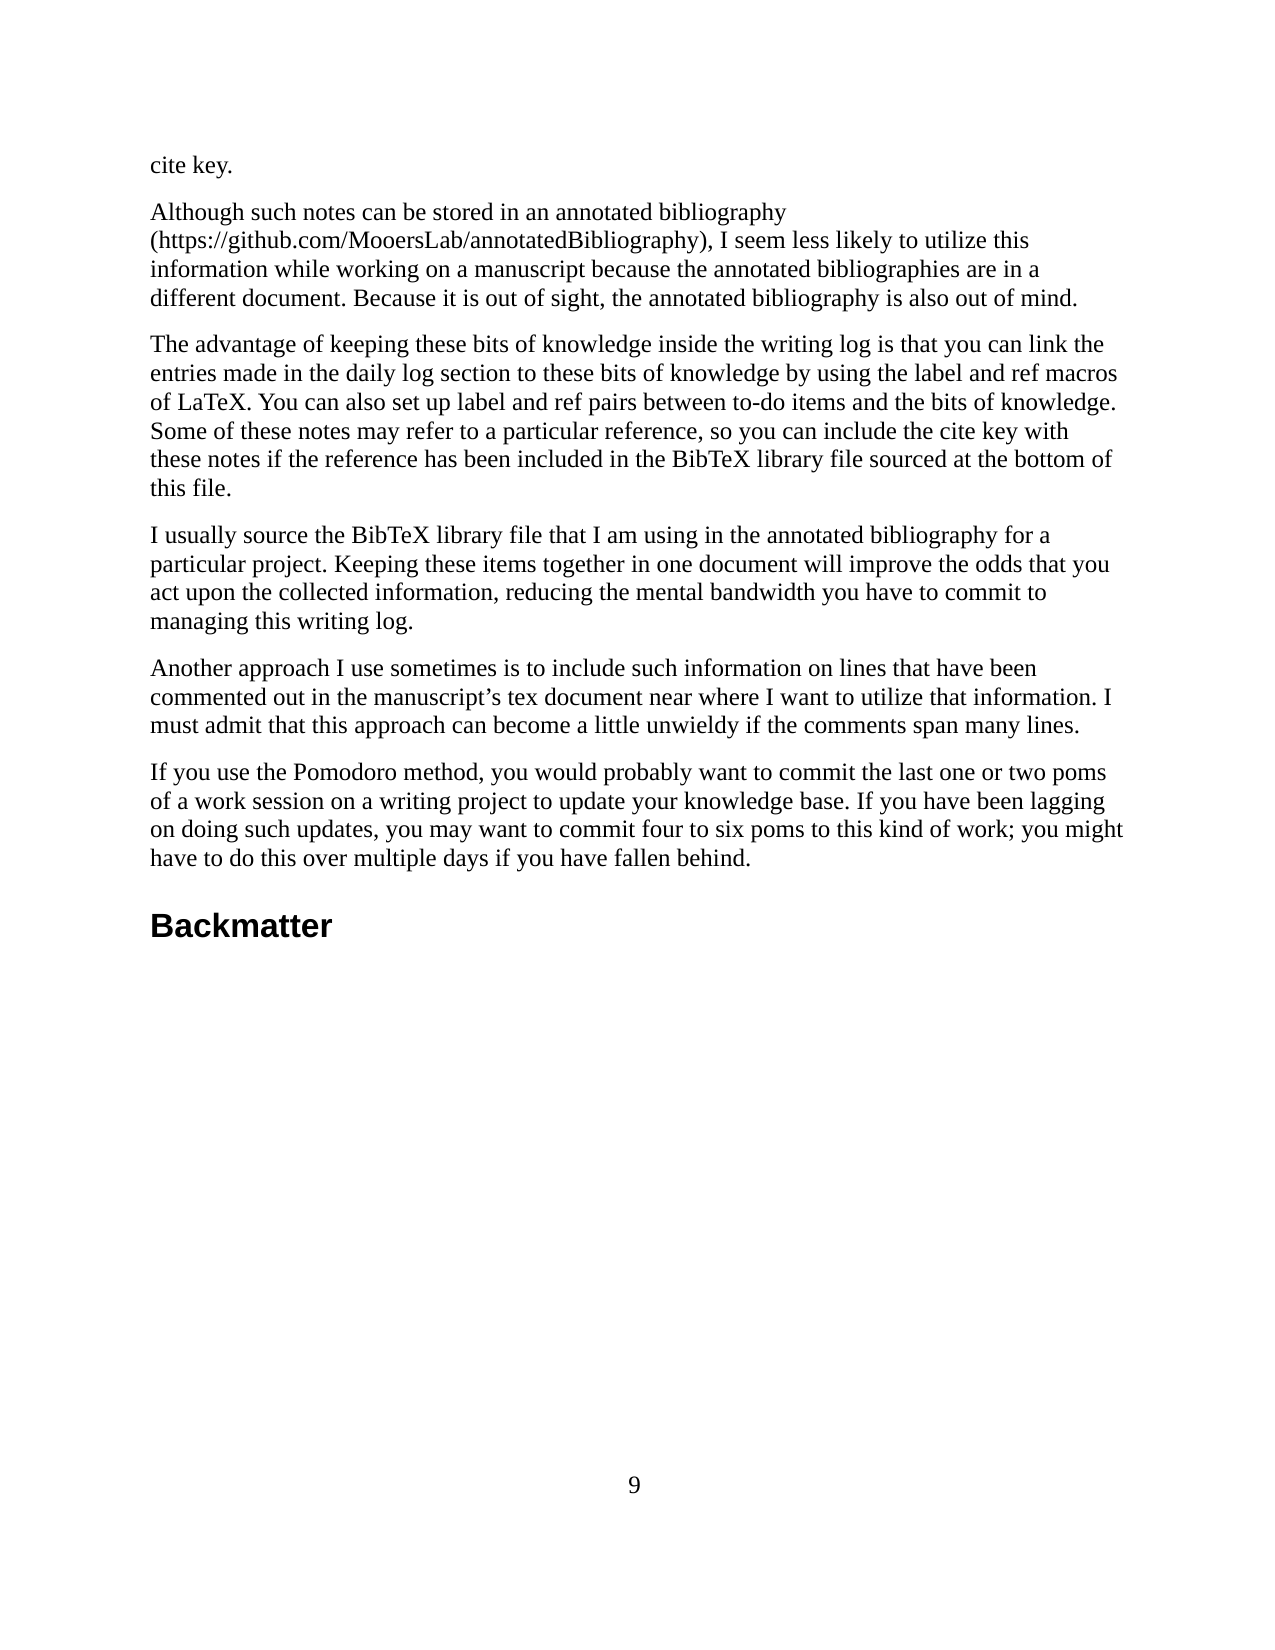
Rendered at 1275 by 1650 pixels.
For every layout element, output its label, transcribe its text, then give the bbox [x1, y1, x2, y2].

text I usually source the BibTeX library file that I am using in the annotated bibliography for a particular project. Keeping these items together in one document will improve the odds that you act upon the collected information, reducing the mental bandwidth you have to commit to managing this writing log. [150, 520, 1125, 635]
text Another approach I use sometimes is to include such information on lines that have been commented out in the manuscript’s tex document near where I want to utilize that information. I must admit that this approach can become a little unwieldy if the comments span many lines. [150, 653, 1125, 739]
text If you use the Pomodoro method, you would probably want to commit the last one or two poms of a work session on a writing project to update your knowledge base. If you have been lagging on doing such updates, you may want to commit four to six poms to this kind of work; you might have to do this over multiple days if you have fallen behind. [150, 757, 1125, 872]
text cite key. [150, 150, 1125, 179]
text The advantage of keeping these bits of knowledge inside the writing log is that you can link the entries made in the daily log section to these bits of knowledge by using the label and ref macros of LaTeX. You can also set up label and ref pairs between to-do items and the bits of knowledge. Some of these notes may refer to a particular reference, so you can include the cite key with these notes if the reference has been included in the BibTeX library file sourced at the bottom of this file. [150, 329, 1125, 502]
subtitle Backmatter [150, 906, 1125, 945]
text Although such notes can be stored in an annotated bibliography (https://github.com/MooersLab/annotatedBibliography), I seem less likely to utilize this information while working on a manuscript because the annotated bibliographies are in a different document. Because it is out of sight, the annotated bibliography is also out of mind. [150, 197, 1125, 312]
